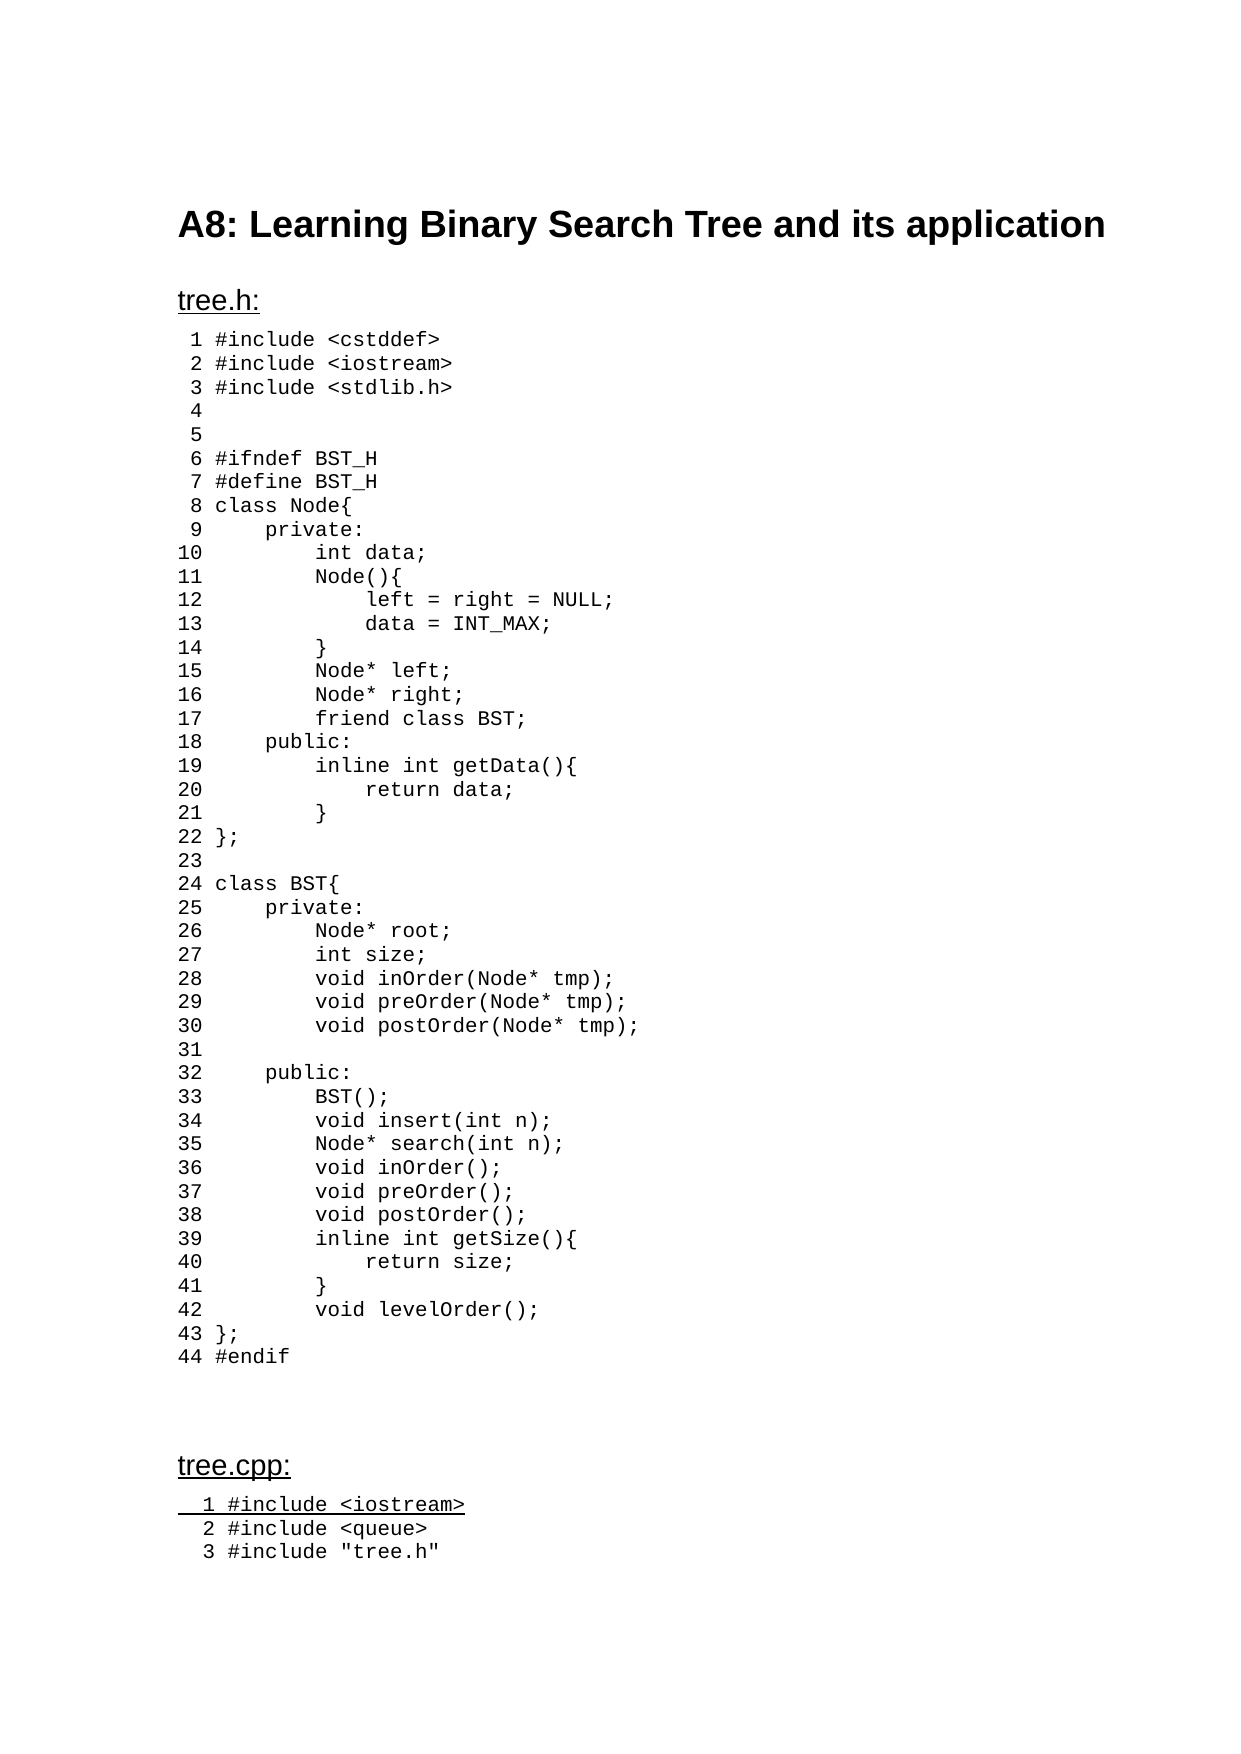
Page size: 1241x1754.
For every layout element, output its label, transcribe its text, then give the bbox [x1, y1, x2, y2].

text 29 void preOrder(Node* tmp); [177, 991, 1122, 1015]
text 4 [177, 400, 1122, 424]
text 13 data = INT_MAX; [177, 613, 1122, 637]
text 37 void preOrder(); [177, 1181, 1122, 1204]
text 30 void postOrder(Node* tmp); [177, 1015, 1122, 1039]
text 36 void inOrder(); [177, 1157, 1122, 1181]
text 22 }; [177, 826, 1122, 849]
text 12 left = right = NULL; [177, 589, 1122, 613]
text 19 inline int getData(){ [177, 755, 1122, 779]
text 3 #include "tree.h" [177, 1541, 1122, 1565]
text 10 int data; [177, 542, 1122, 566]
text 42 void levelOrder(); [177, 1299, 1122, 1322]
text 39 inline int getSize(){ [177, 1228, 1122, 1252]
text 18 public: [177, 731, 1122, 755]
text 40 return size; [177, 1252, 1122, 1275]
text 14 } [177, 637, 1122, 660]
text 2 #include <queue> [177, 1518, 1122, 1541]
text 34 void insert(int n); [177, 1110, 1122, 1133]
text 44 #endif [177, 1346, 1122, 1370]
text 43 }; [177, 1322, 1122, 1346]
text 23 [177, 849, 1122, 873]
text 7 #define BST_H [177, 471, 1122, 495]
text 20 return data; [177, 779, 1122, 802]
subtitle A8: Learning Binary Search Tree and its application [177, 202, 1122, 246]
text 16 Node* right; [177, 684, 1122, 708]
text 15 Node* left; [177, 660, 1122, 684]
text 38 void postOrder(); [177, 1204, 1122, 1228]
text 24 class BST{ [177, 873, 1122, 897]
text 8 class Node{ [177, 495, 1122, 518]
text 17 friend class BST; [177, 708, 1122, 731]
text 1 #include <cstddef> [177, 329, 1122, 353]
text 3 #include <stdlib.h> [177, 377, 1122, 400]
text 1 #include <iostream> [177, 1494, 1122, 1518]
subtitle tree.cpp: [177, 1448, 1122, 1481]
text 27 int size; [177, 944, 1122, 968]
text 35 Node* search(int n); [177, 1133, 1122, 1157]
text 6 #ifndef BST_H [177, 448, 1122, 471]
text 26 Node* root; [177, 921, 1122, 944]
text 28 void inOrder(Node* tmp); [177, 968, 1122, 991]
text 31 [177, 1039, 1122, 1062]
text 33 BST(); [177, 1086, 1122, 1110]
text 5 [177, 424, 1122, 448]
subtitle tree.h: [177, 283, 1122, 317]
text 25 private: [177, 897, 1122, 921]
text 41 } [177, 1275, 1122, 1299]
text 32 public: [177, 1062, 1122, 1086]
text 21 } [177, 802, 1122, 826]
text 9 private: [177, 518, 1122, 542]
text 11 Node(){ [177, 566, 1122, 589]
text 2 #include <iostream> [177, 353, 1122, 377]
